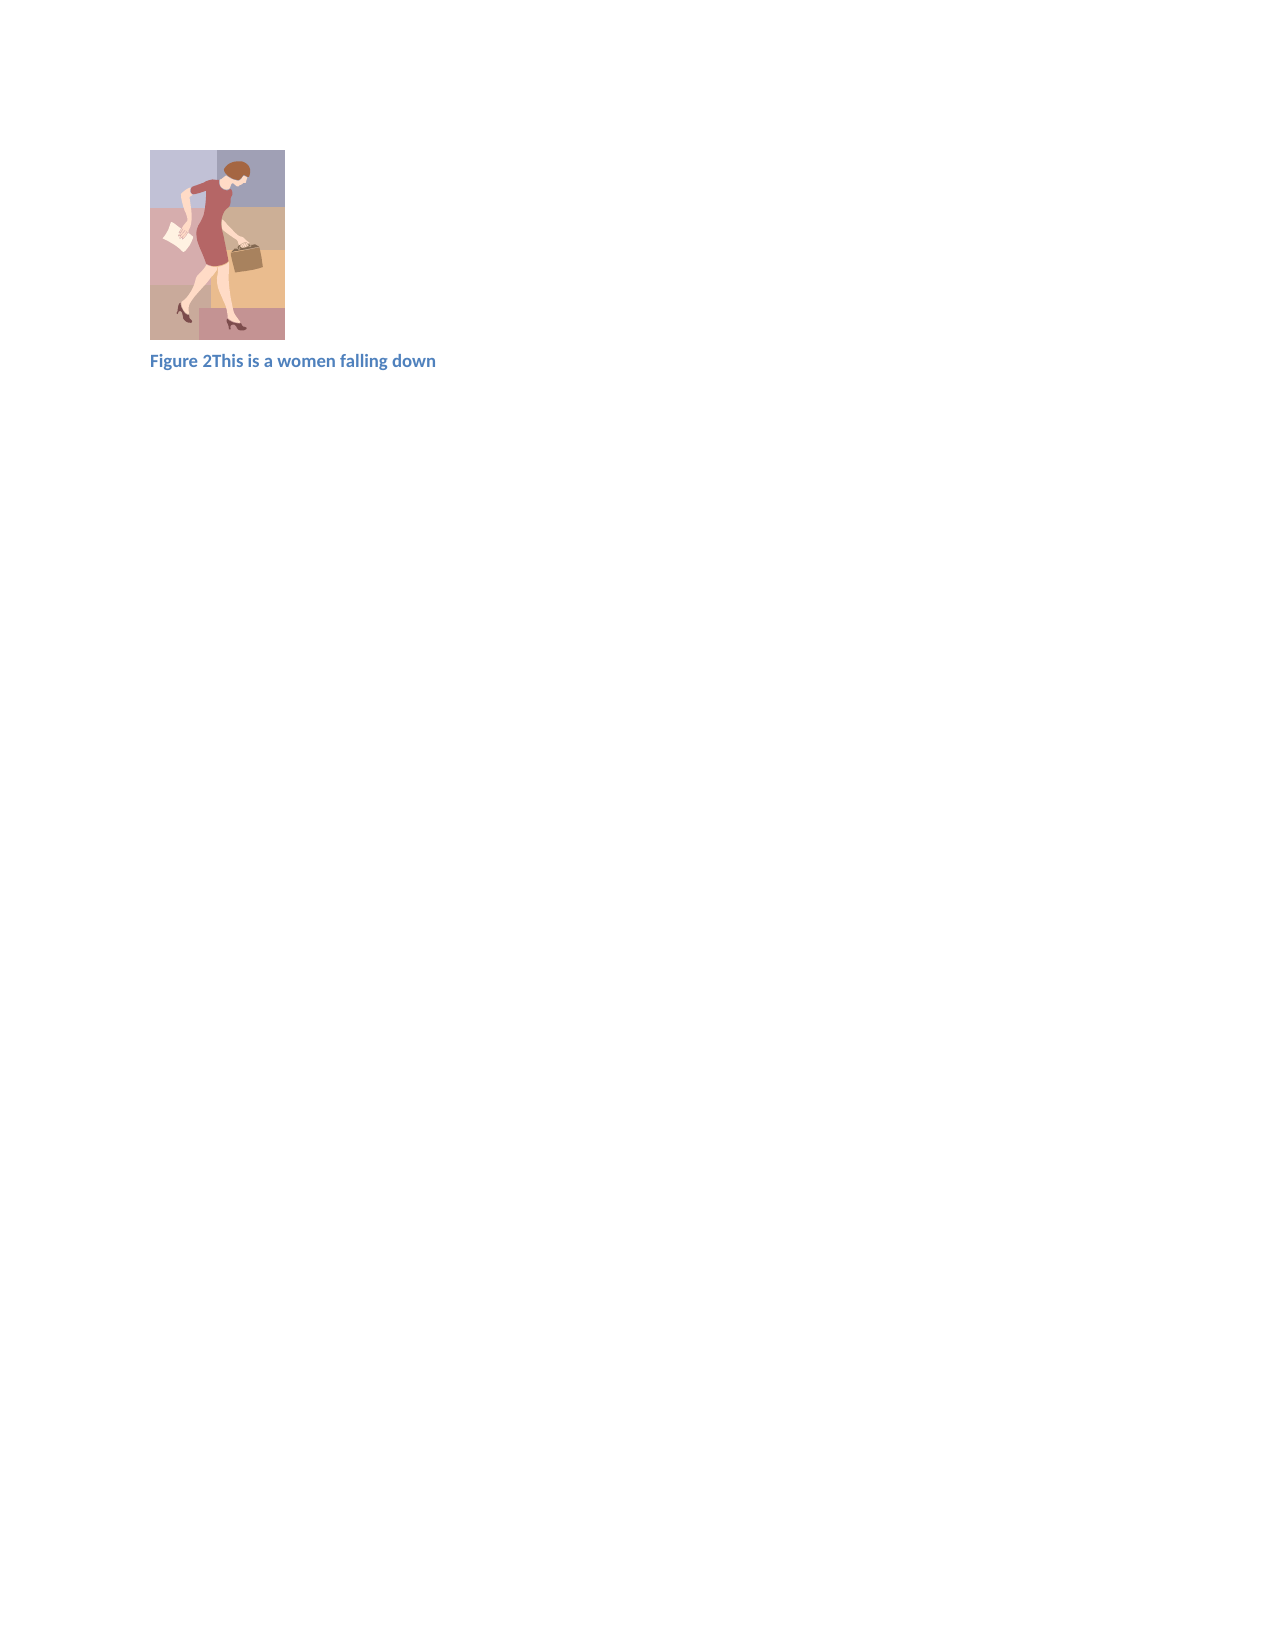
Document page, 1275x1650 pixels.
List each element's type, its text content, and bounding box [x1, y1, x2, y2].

text Figure 2This is a women falling down [150, 349, 1125, 372]
